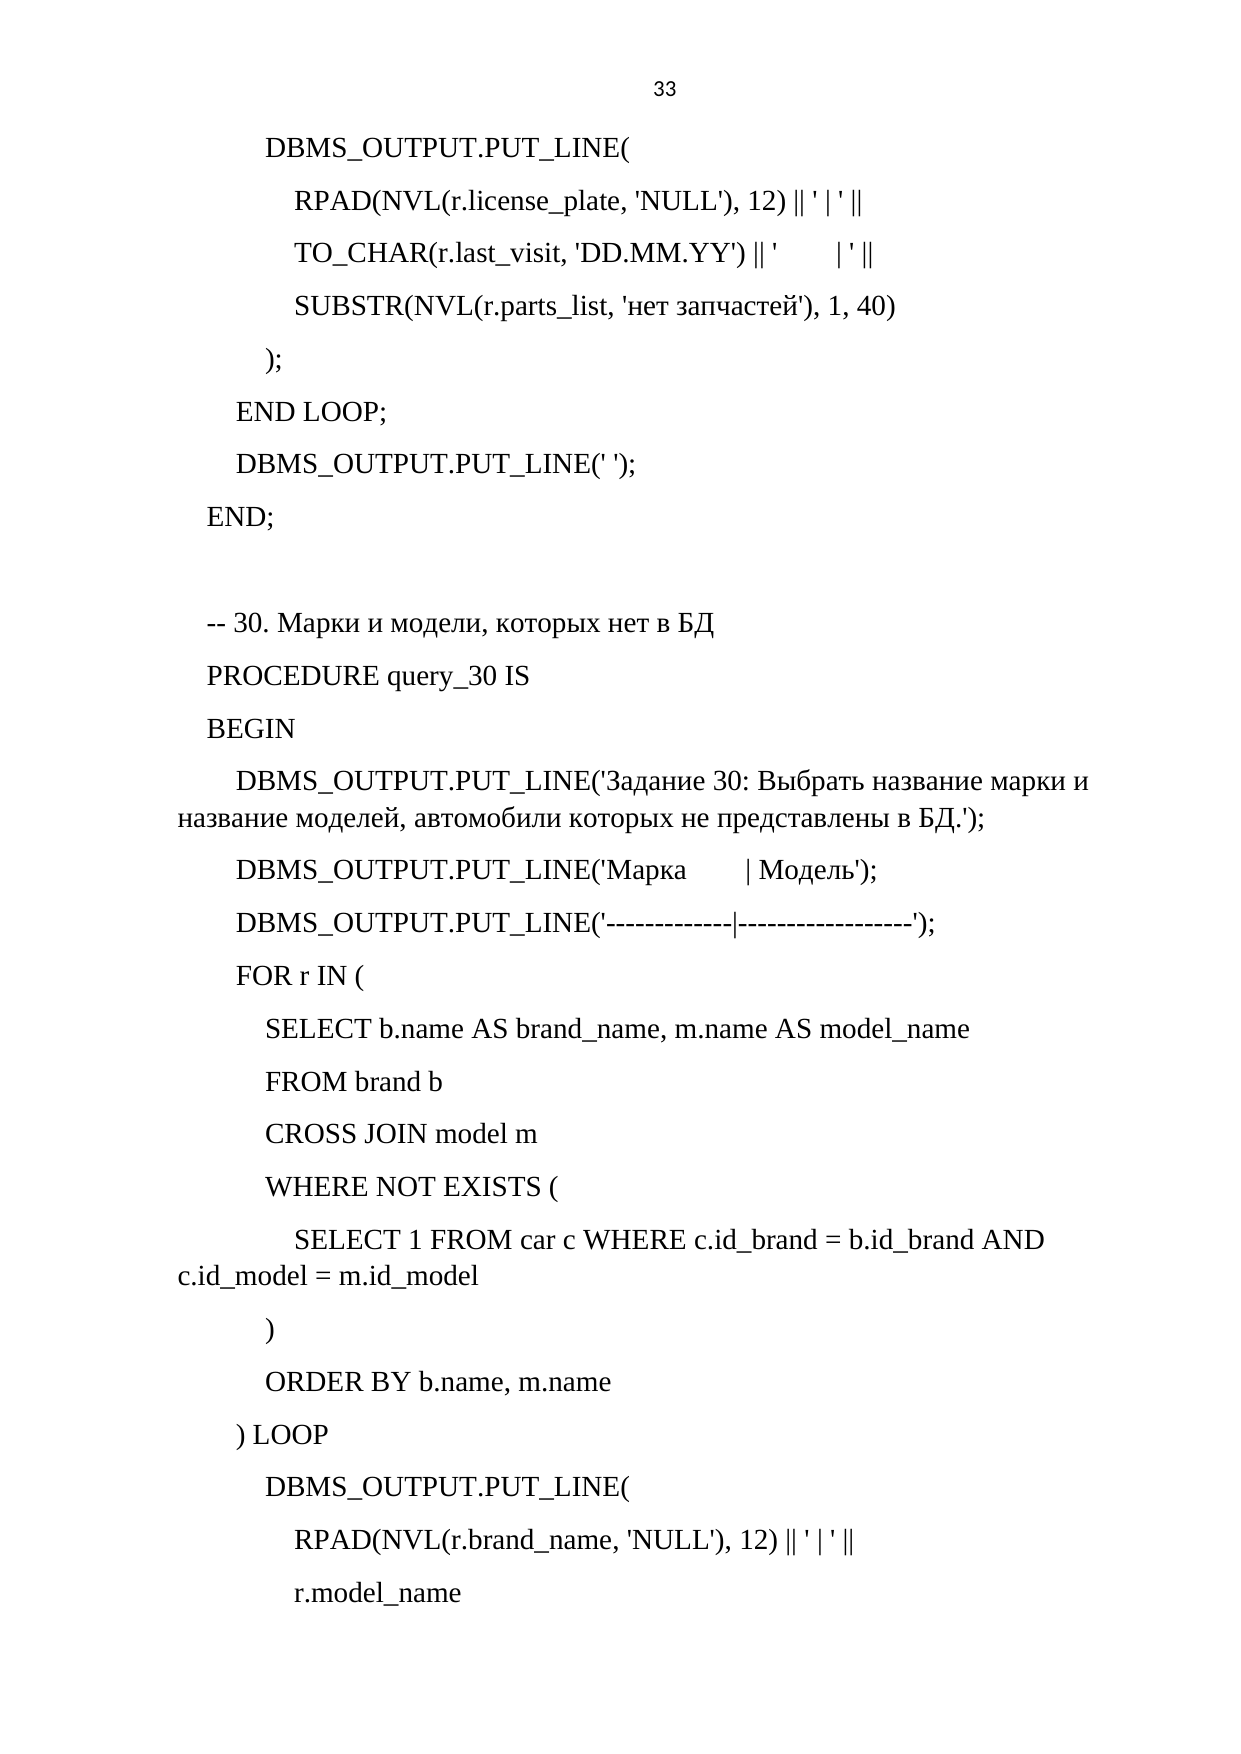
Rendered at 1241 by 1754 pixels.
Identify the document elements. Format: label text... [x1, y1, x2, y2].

text RPAD(NVL(r.license_plate, 'NULL'), 12) || ' | ' || [177, 183, 1152, 216]
text -- 30. Марки и модели, которых нет в БД [177, 605, 1152, 639]
text SELECT 1 FROM car c WHERE c.id_brand = b.id_brand AND c.id_model = m.id_model [177, 1222, 1152, 1292]
text RPAD(NVL(r.brand_name, 'NULL'), 12) || ' | ' || [177, 1522, 1152, 1556]
text DBMS_OUTPUT.PUT_LINE('Марка | Модель'); [177, 852, 1152, 886]
text ) LOOP [177, 1417, 1152, 1450]
text ORDER BY b.name, m.name [177, 1364, 1152, 1397]
text SELECT b.name AS brand_name, m.name AS model_name [177, 1011, 1152, 1044]
text PROCEDURE query_30 IS [177, 658, 1152, 691]
text ) [177, 1311, 1152, 1345]
text TO_CHAR(r.last_visit, 'DD.MM.YY') || ' | ' || [177, 235, 1152, 269]
text CROSS JOIN model m [177, 1117, 1152, 1150]
text SUBSTR(NVL(r.parts_list, 'нет запчастей'), 1, 40) [177, 288, 1152, 322]
text WHERE NOT EXISTS ( [177, 1169, 1152, 1203]
text DBMS_OUTPUT.PUT_LINE( [177, 1469, 1152, 1503]
text DBMS_OUTPUT.PUT_LINE('-------------|------------------'); [177, 905, 1152, 939]
text r.model_name [177, 1575, 1152, 1609]
text DBMS_OUTPUT.PUT_LINE('Задание 30: Выбрать название марки и название моделей, автомобили которых не представлены в БД.'); [177, 763, 1152, 833]
text ); [177, 341, 1152, 374]
text FROM brand b [177, 1064, 1152, 1097]
text DBMS_OUTPUT.PUT_LINE( [177, 130, 1152, 163]
text FOR r IN ( [177, 958, 1152, 992]
text END LOOP; [177, 394, 1152, 427]
text DBMS_OUTPUT.PUT_LINE(' '); [177, 447, 1152, 480]
text END; [177, 499, 1152, 533]
text BEGIN [177, 711, 1152, 744]
